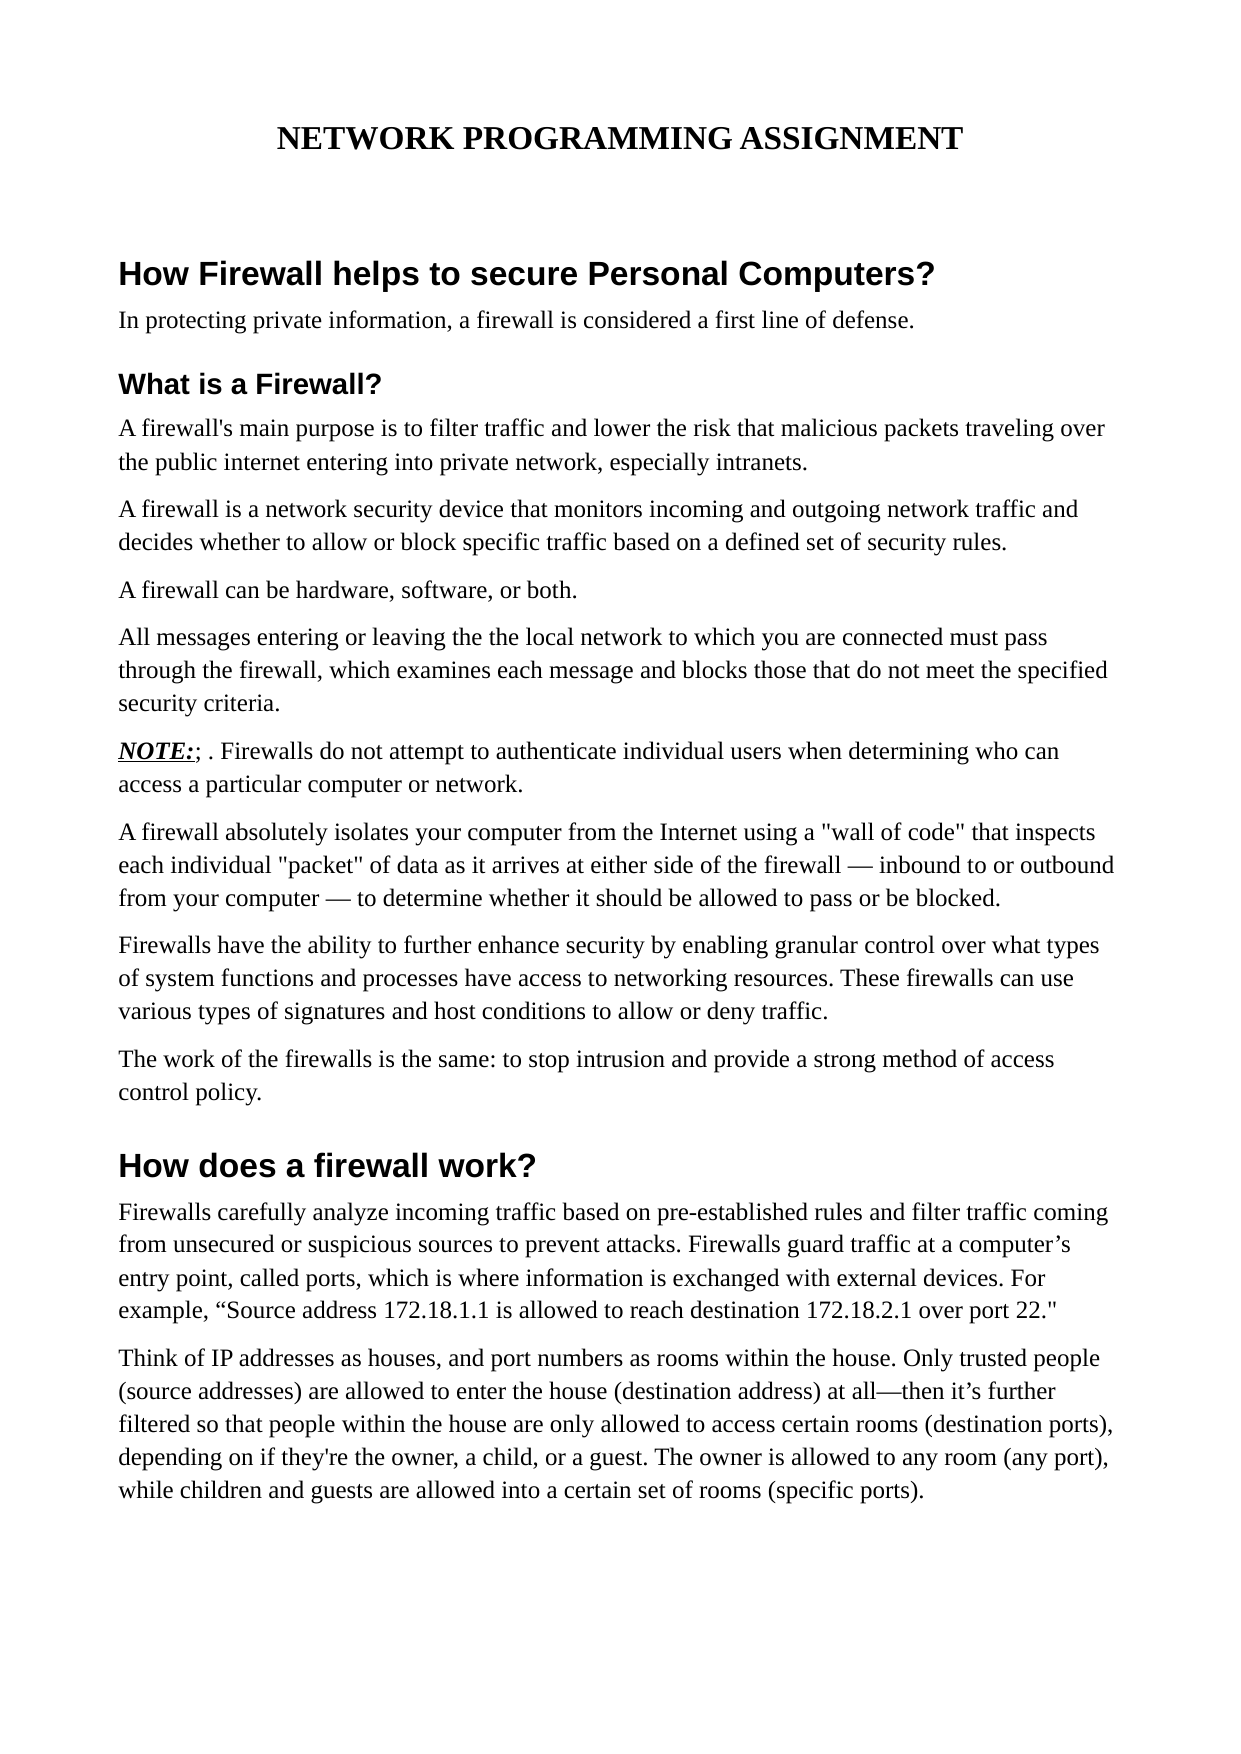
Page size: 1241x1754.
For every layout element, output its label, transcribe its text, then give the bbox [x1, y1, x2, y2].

subtitle How Firewall helps to secure Personal Computers? [118, 254, 1122, 293]
text Think of IP addresses as houses, and port numbers as rooms within the house. Only trusted people (source addresses) are allowed to enter the house (destination address) at all—then it’s further filtered so that people within the house are only allowed to access certain rooms (destination ports), depending on if they're the owner, a child, or a guest. The owner is allowed to any room (any port), while children and guests are allowed into a certain set of rooms (specific ports). [118, 1343, 1122, 1504]
text NETWORK PROGRAMMING ASSIGNMENT [118, 118, 1122, 156]
subtitle What is a Firewall? [118, 367, 1122, 401]
text A firewall can be hardware, software, or both. [118, 575, 1122, 603]
text Firewalls have the ability to further enhance security by enabling granular control over what types of system functions and processes have access to networking resources. These firewalls can use various types of signatures and host conditions to allow or deny traffic. [118, 930, 1122, 1025]
text The work of the firewalls is the same: to stop intrusion and provide a strong method of access control policy. [118, 1044, 1122, 1106]
text All messages entering or leaving the the local network to which you are connected must pass through the firewall, which examines each message and blocks those that do not meet the specified security criteria. [118, 622, 1122, 717]
text NOTE:; . Firewalls do not attempt to authenticate individual users when determining who can access a particular computer or network. [118, 736, 1122, 798]
subtitle How does a firewall work? [118, 1145, 1122, 1184]
text Firewalls carefully analyze incoming traffic based on pre-established rules and filter traffic coming from unsecured or suspicious sources to prevent attacks. Firewalls guard traffic at a computer’s entry point, called ports, which is where information is exchanged with external devices. For example, “Source address 172.18.1.1 is allowed to reach destination 172.18.2.1 over port 22." [118, 1197, 1122, 1324]
text In protecting private information, a firewall is considered a first line of defense. [118, 305, 1122, 334]
text A firewall's main purpose is to filter traffic and lower the risk that malicious packets traveling over the public internet entering into private network, especially intranets. [118, 413, 1122, 475]
text A firewall is a network security device that monitors incoming and outgoing network traffic and decides whether to allow or block specific traffic based on a defined set of security rules. [118, 494, 1122, 556]
text A firewall absolutely isolates your computer from the Internet using a "wall of code" that inspects each individual "packet" of data as it arrives at either side of the firewall — inbound to or outbound from your computer — to determine whether it should be allowed to pass or be blocked. [118, 817, 1122, 911]
